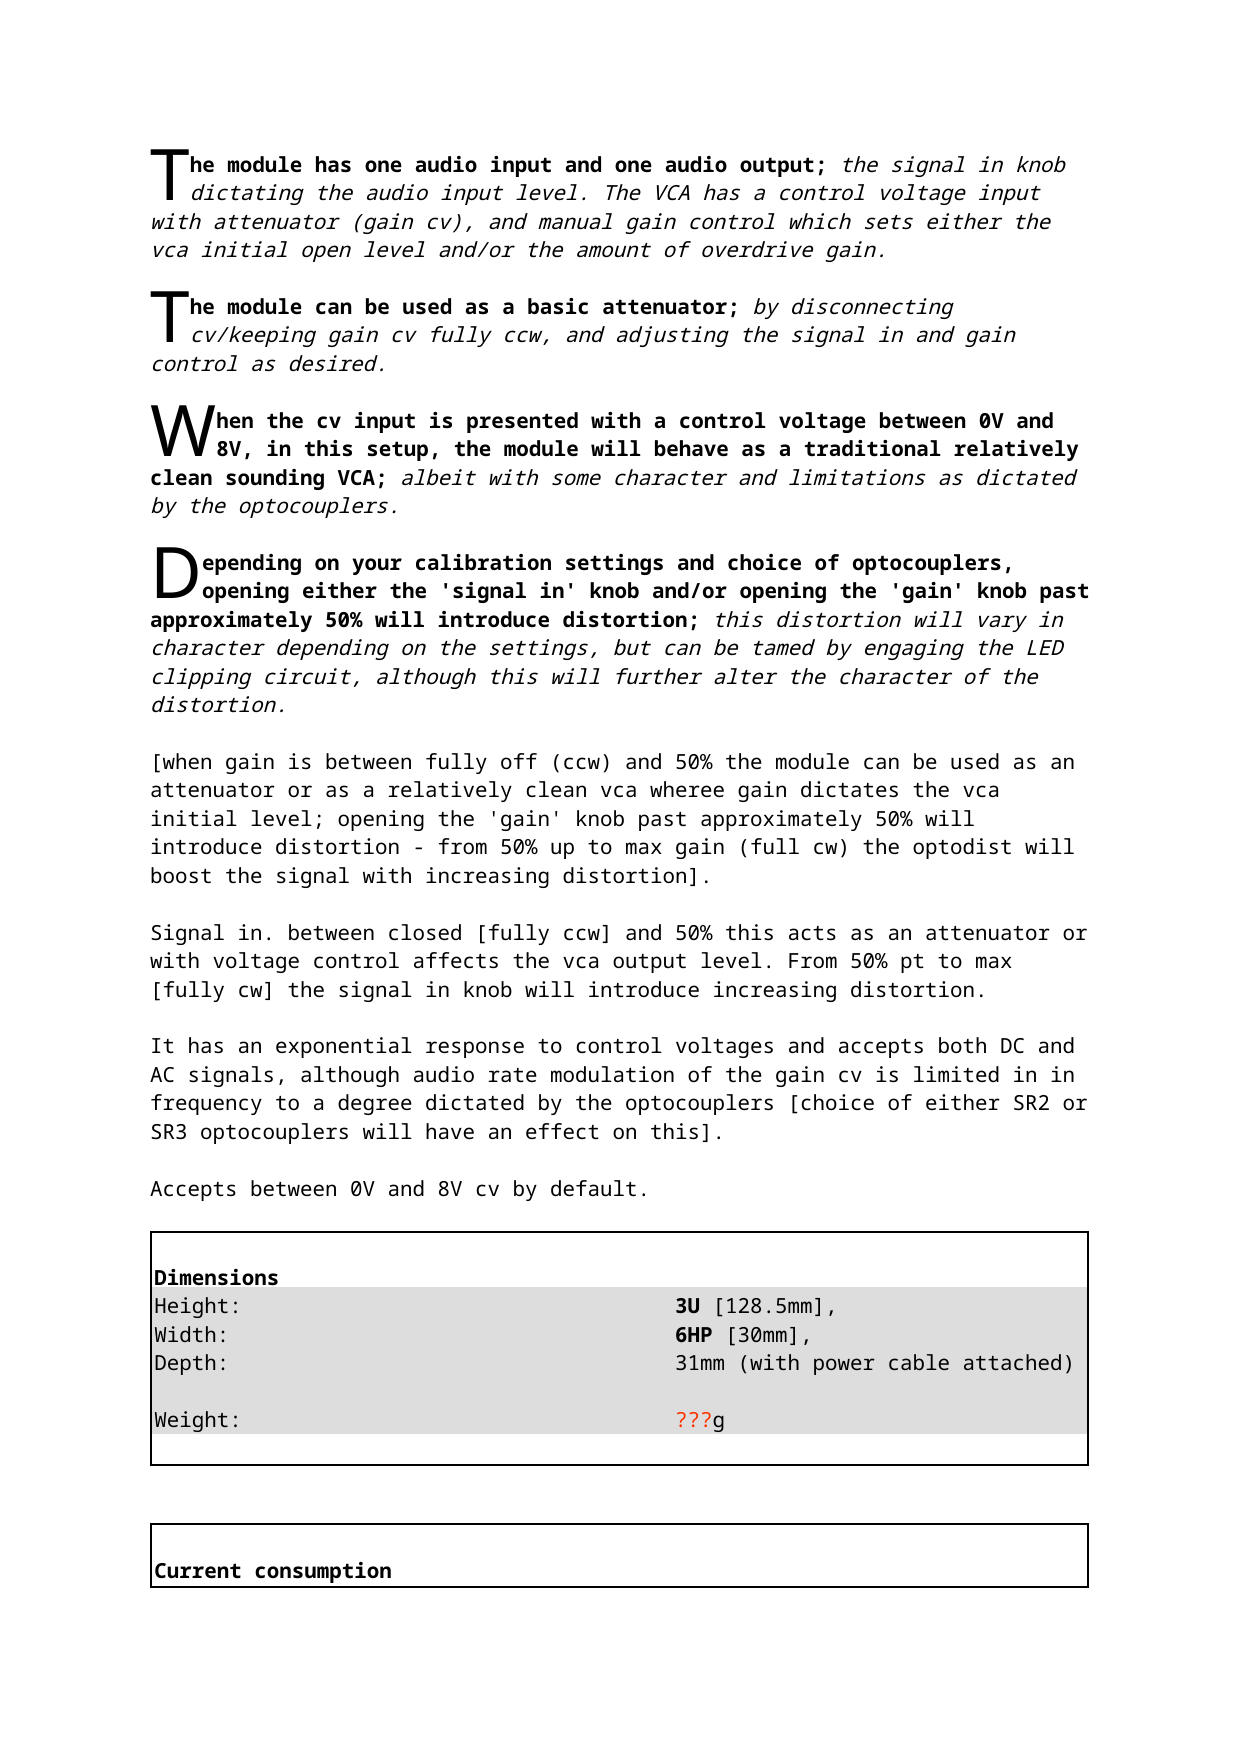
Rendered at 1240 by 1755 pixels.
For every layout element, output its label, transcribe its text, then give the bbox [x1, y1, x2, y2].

text Depth: 31mm (with power cable attached) [152, 1344, 1087, 1373]
text Depending on your calibration settings and choice of optocouplers, opening either the 'signal in' knob and/or opening the 'gain' knob past approximately 50% will introduce distortion; this distortion will vary in character depending on the settings, but can be tamed by engaging the LED clipping circuit, although this will further alter the character of the distortion. [150, 548, 1089, 719]
text The module has one audio input and one audio output; the signal in knob dictating the audio input level. The VCA has a control voltage input with attenuator (gain cv), and manual gain control which sets either the vca initial open level and/or the amount of overdrive gain. [150, 150, 1089, 264]
text Dimensions [152, 1259, 1087, 1287]
text When the cv input is presented with a control voltage between 0V and 8V, in this setup, the module will behave as a traditional relatively clean sounding VCA; albeit with some character and limitations as dictated by the optocouplers. [150, 406, 1089, 520]
text Weight: ???g [152, 1401, 1087, 1434]
text Signal in. between closed [fully ccw] and 50% this acts as an attenuator or with voltage control affects the vca output level. From 50% pt to max [fully cw] the signal in knob will introduce increasing distortion. [150, 918, 1089, 1003]
text Height: 3U [128.5mm], [152, 1287, 1087, 1316]
text It has an exponential response to control voltages and accepts both DC and AC signals, although audio rate modulation of the gain cv is limited in in frequency to a degree dictated by the optocouplers [choice of either SR2 or SR3 optocouplers will have an effect on this]. [150, 1032, 1089, 1145]
text [when gain is between fully off (ccw) and 50% the module can be used as an attenuator or as a relatively clean vca wheree gain dictates the vca initial level; opening the 'gain' knob past approximately 50% will introduce distortion - from 50% up to max gain (full cw) the optodist will boost the signal with increasing distortion]. [150, 747, 1089, 889]
text Accepts between 0V and 8V cv by default. [150, 1174, 1089, 1202]
text The module can be used as a basic attenuator; by disconnecting cv/keeping gain cv fully ccw, and adjusting the signal in and gain control as desired. [150, 292, 1089, 377]
text Width: 6HP [30mm], [152, 1316, 1087, 1344]
text Current consumption [152, 1552, 1087, 1586]
